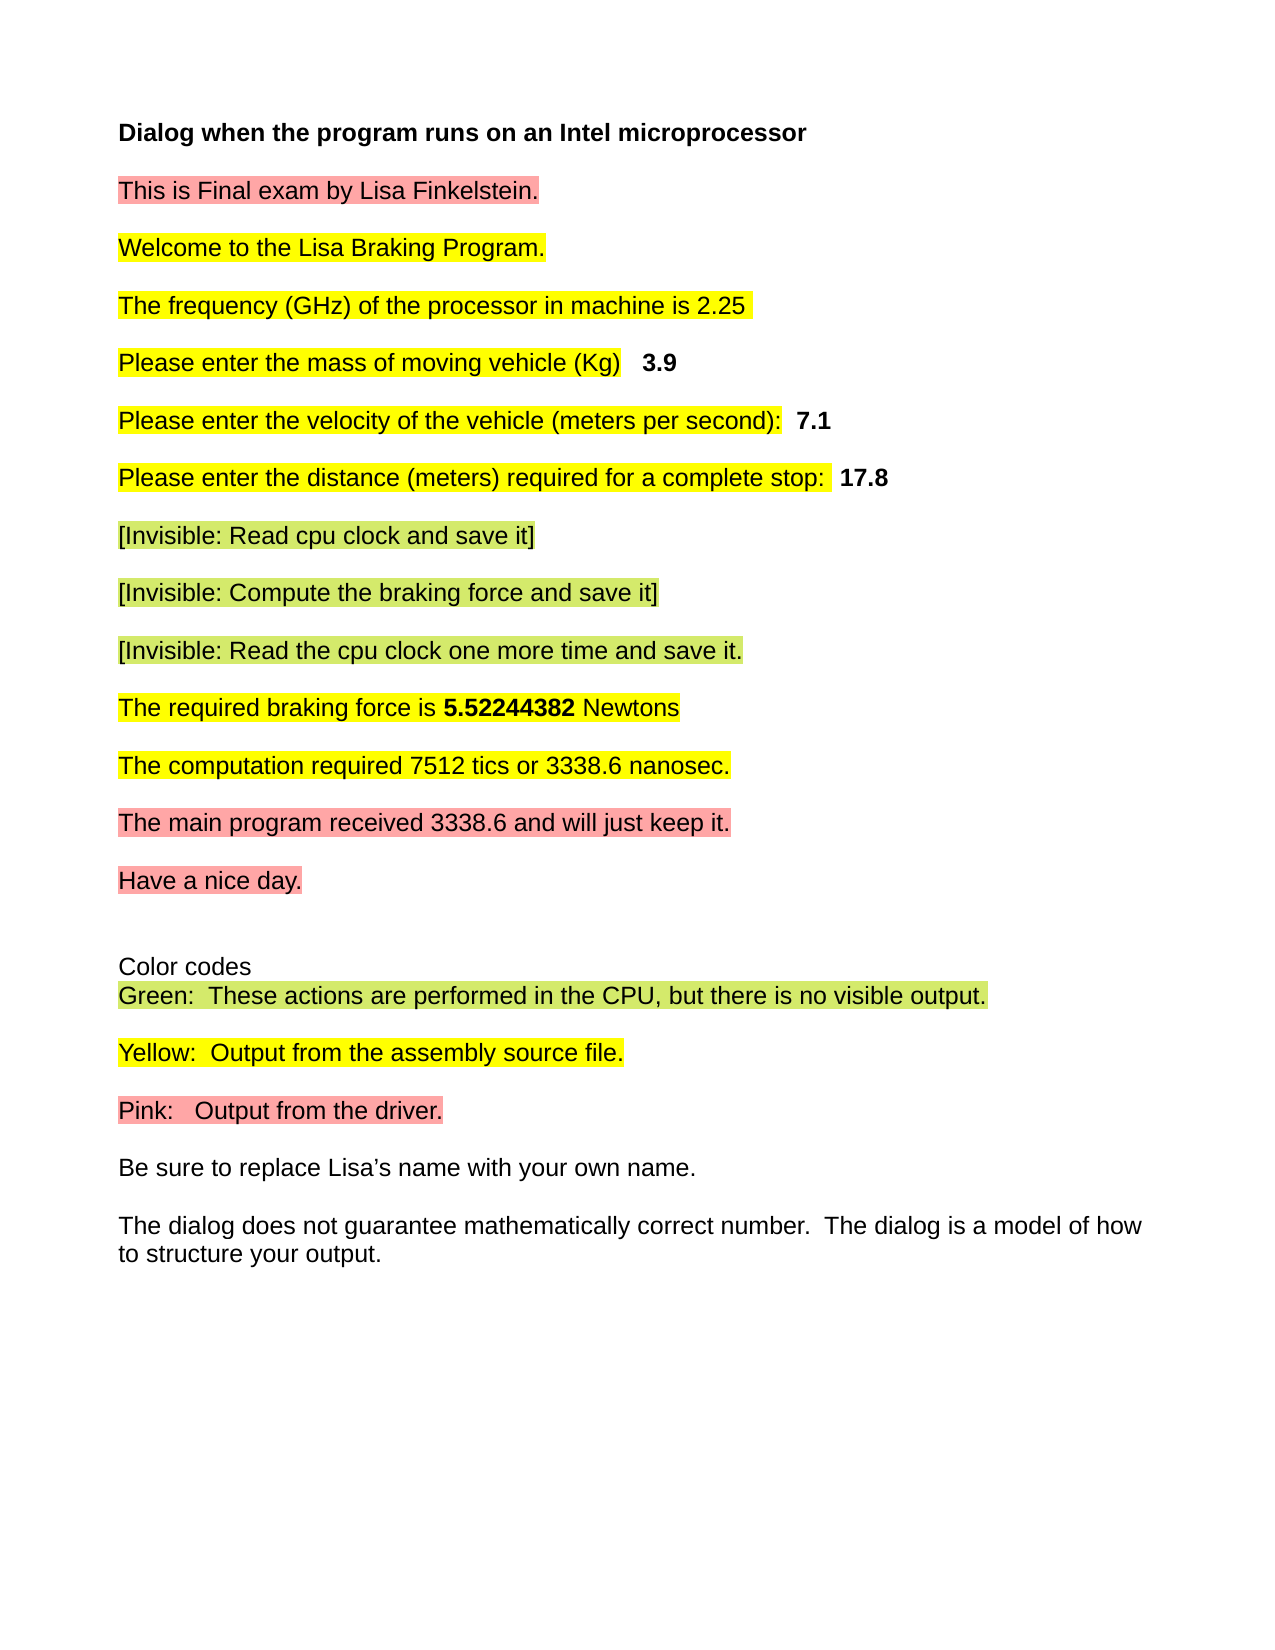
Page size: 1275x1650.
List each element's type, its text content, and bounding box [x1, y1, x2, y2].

text The required braking force is 5.52244382 Newtons [118, 693, 1157, 722]
text Yellow: Output from the assembly source file. [118, 1038, 1157, 1067]
text The frequency (GHz) of the processor in machine is 2.25 [118, 291, 1157, 319]
text The dialog does not guarantee mathematically correct number. The dialog is a model of how to structure your output. [118, 1211, 1157, 1268]
text Please enter the mass of moving vehicle (Kg) 3.9 [118, 348, 1157, 377]
text Color codes [118, 952, 1157, 981]
text This is Final exam by Lisa Finkelstein. [118, 176, 1157, 204]
text Please enter the distance (meters) required for a complete stop: 17.8 [118, 463, 1157, 492]
text Have a nice day. [118, 866, 1157, 894]
text The computation required 7512 tics or 3338.6 nanosec. [118, 751, 1157, 779]
text [Invisible: Compute the braking force and save it] [118, 578, 1157, 607]
text Be sure to replace Lisa’s name with your own name. [118, 1153, 1157, 1182]
text Dialog when the program runs on an Intel microprocessor [118, 118, 1157, 147]
text Pink: Output from the driver. [118, 1096, 1157, 1124]
text [Invisible: Read the cpu clock one more time and save it. [118, 636, 1157, 664]
text Welcome to the Lisa Braking Program. [118, 233, 1157, 262]
text The main program received 3338.6 and will just keep it. [118, 808, 1157, 837]
text [Invisible: Read cpu clock and save it] [118, 521, 1157, 549]
text Please enter the velocity of the vehicle (meters per second): 7.1 [118, 406, 1157, 434]
text Green: These actions are performed in the CPU, but there is no visible output. [118, 981, 1157, 1009]
